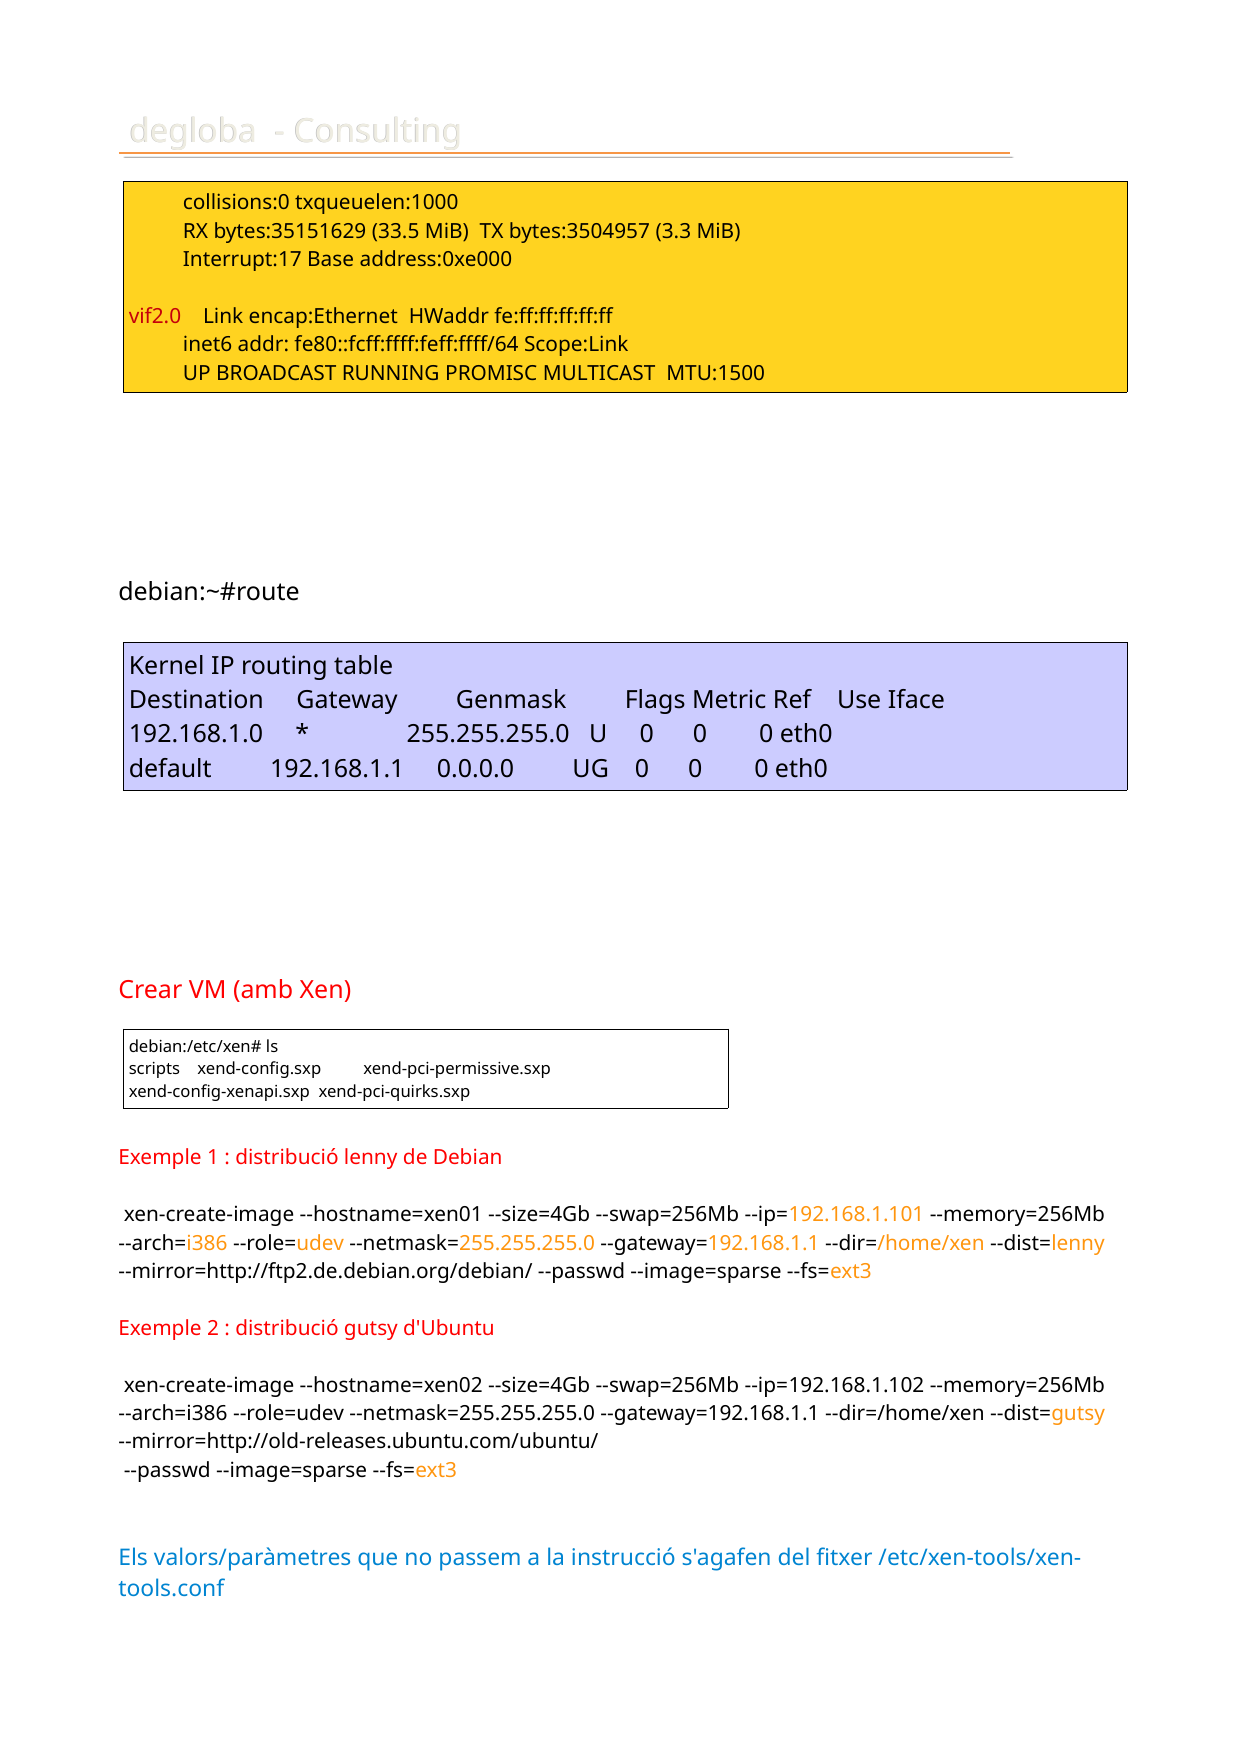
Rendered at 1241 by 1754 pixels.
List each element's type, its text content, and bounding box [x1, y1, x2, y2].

text debian:~#route [118, 574, 1122, 608]
table_header Kernel IP routing table Destination Gateway Genmask Flags Metric Ref Use Iface 192.168.1.0 * 255.255.255.0 U 0 0 0 eth0 default 192.168.1.1 0.0.0.0 UG 0 0 0 eth0 [124, 643, 1127, 790]
text Crear VM (amb Xen) [118, 972, 1122, 1006]
table_header debian:/etc/xen# ls scripts xend-config.sxp xend-pci-permissive.sxp xend-config-xenapi.sxp xend-pci-quirks.sxp [124, 1030, 728, 1108]
table_header collisions:0 txqueuelen:1000 RX bytes:35151629 (33.5 MiB) TX bytes:3504957 (3.3 MiB) Interrupt:17 Base address:0xe000 vif2.0 Link encap:Ethernet HWaddr fe:ff:ff:ff:ff:ff inet6 addr: fe80::fcff:ffff:feff:ffff/64 Scope:Link UP BROADCAST RUNNING PROMISC MULTICAST MTU:1500 [124, 182, 1127, 392]
text xen-create-image --hostname=xen02 --size=4Gb --swap=256Mb --ip=192.168.1.102 --memory=256Mb --arch=i386 --role=udev --netmask=255.255.255.0 --gateway=192.168.1.1 --dir=/home/xen --dist=gutsy --mirror=http://old-releases.ubuntu.com/ubuntu/ [118, 1370, 1122, 1455]
text Exemple 2 : distribució gutsy d'Ubuntu [118, 1313, 1122, 1341]
text --passwd --image=sparse --fs=ext3 [118, 1455, 1122, 1483]
text xen-create-image --hostname=xen01 --size=4Gb --swap=256Mb --ip=192.168.1.101 --memory=256Mb --arch=i386 --role=udev --netmask=255.255.255.0 --gateway=192.168.1.1 --dir=/home/xen --dist=lenny --mirror=http://ftp2.de.debian.org/debian/ --passwd --image=sparse --fs=ext3 [118, 1199, 1122, 1284]
text Els valors/paràmetres que no passem a la instrucció s'agafen del fitxer /etc/xen-tools/xen-tools.conf [118, 1540, 1122, 1603]
text Exemple 1 : distribució lenny de Debian [118, 1142, 1122, 1171]
